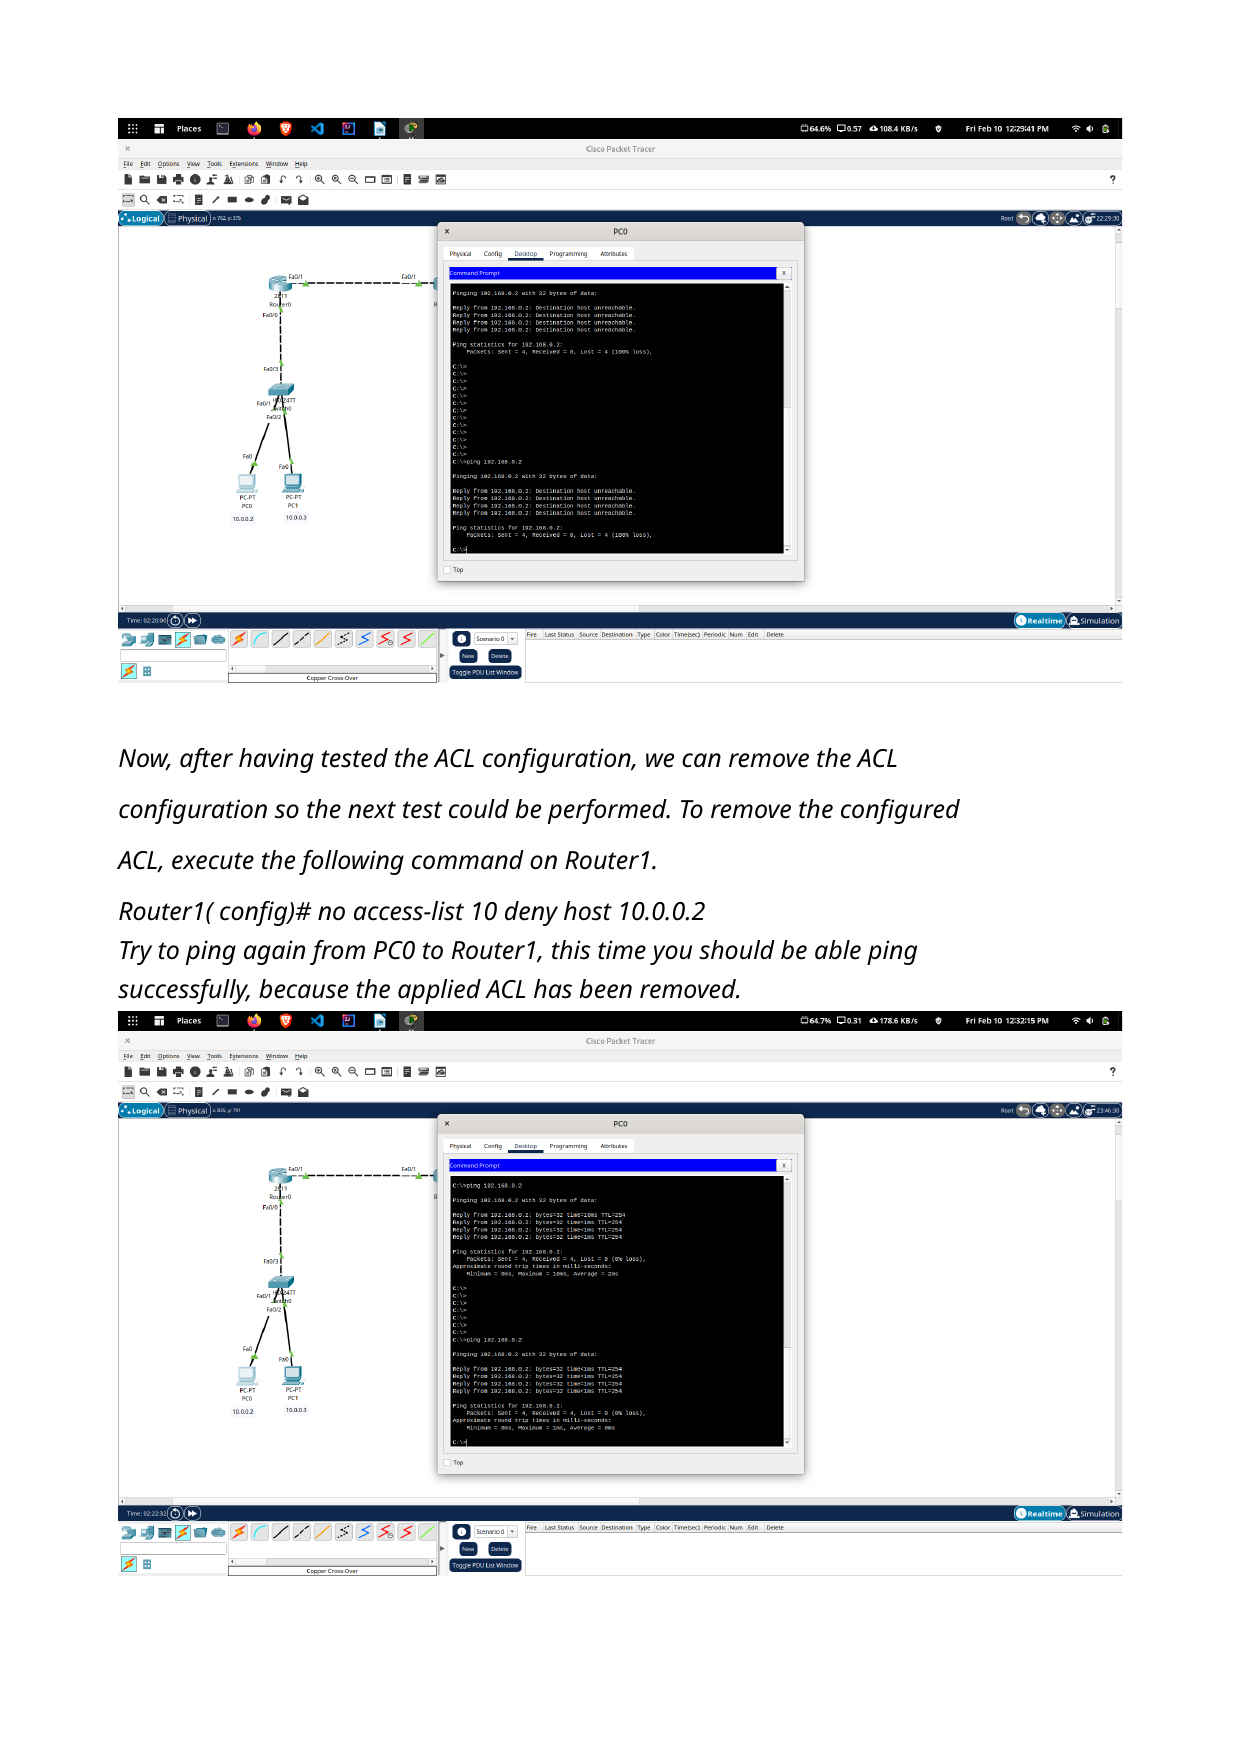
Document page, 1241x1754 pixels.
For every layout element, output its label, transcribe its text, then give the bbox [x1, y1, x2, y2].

picture [118, 1011, 1123, 1576]
text Now, after having tested the ACL configuration, we can remove the ACL configuration so the next test could be performed. To remove the configured ACL, execute the following command on Router1. [118, 740, 1122, 876]
picture [118, 118, 1123, 683]
text Router1( config)# no access-list 10 deny host 10.0.0.2 Try to ping again from PC0 to Router1, this time you should be able ping successfully, because the applied ACL has been removed. [118, 893, 1122, 1006]
